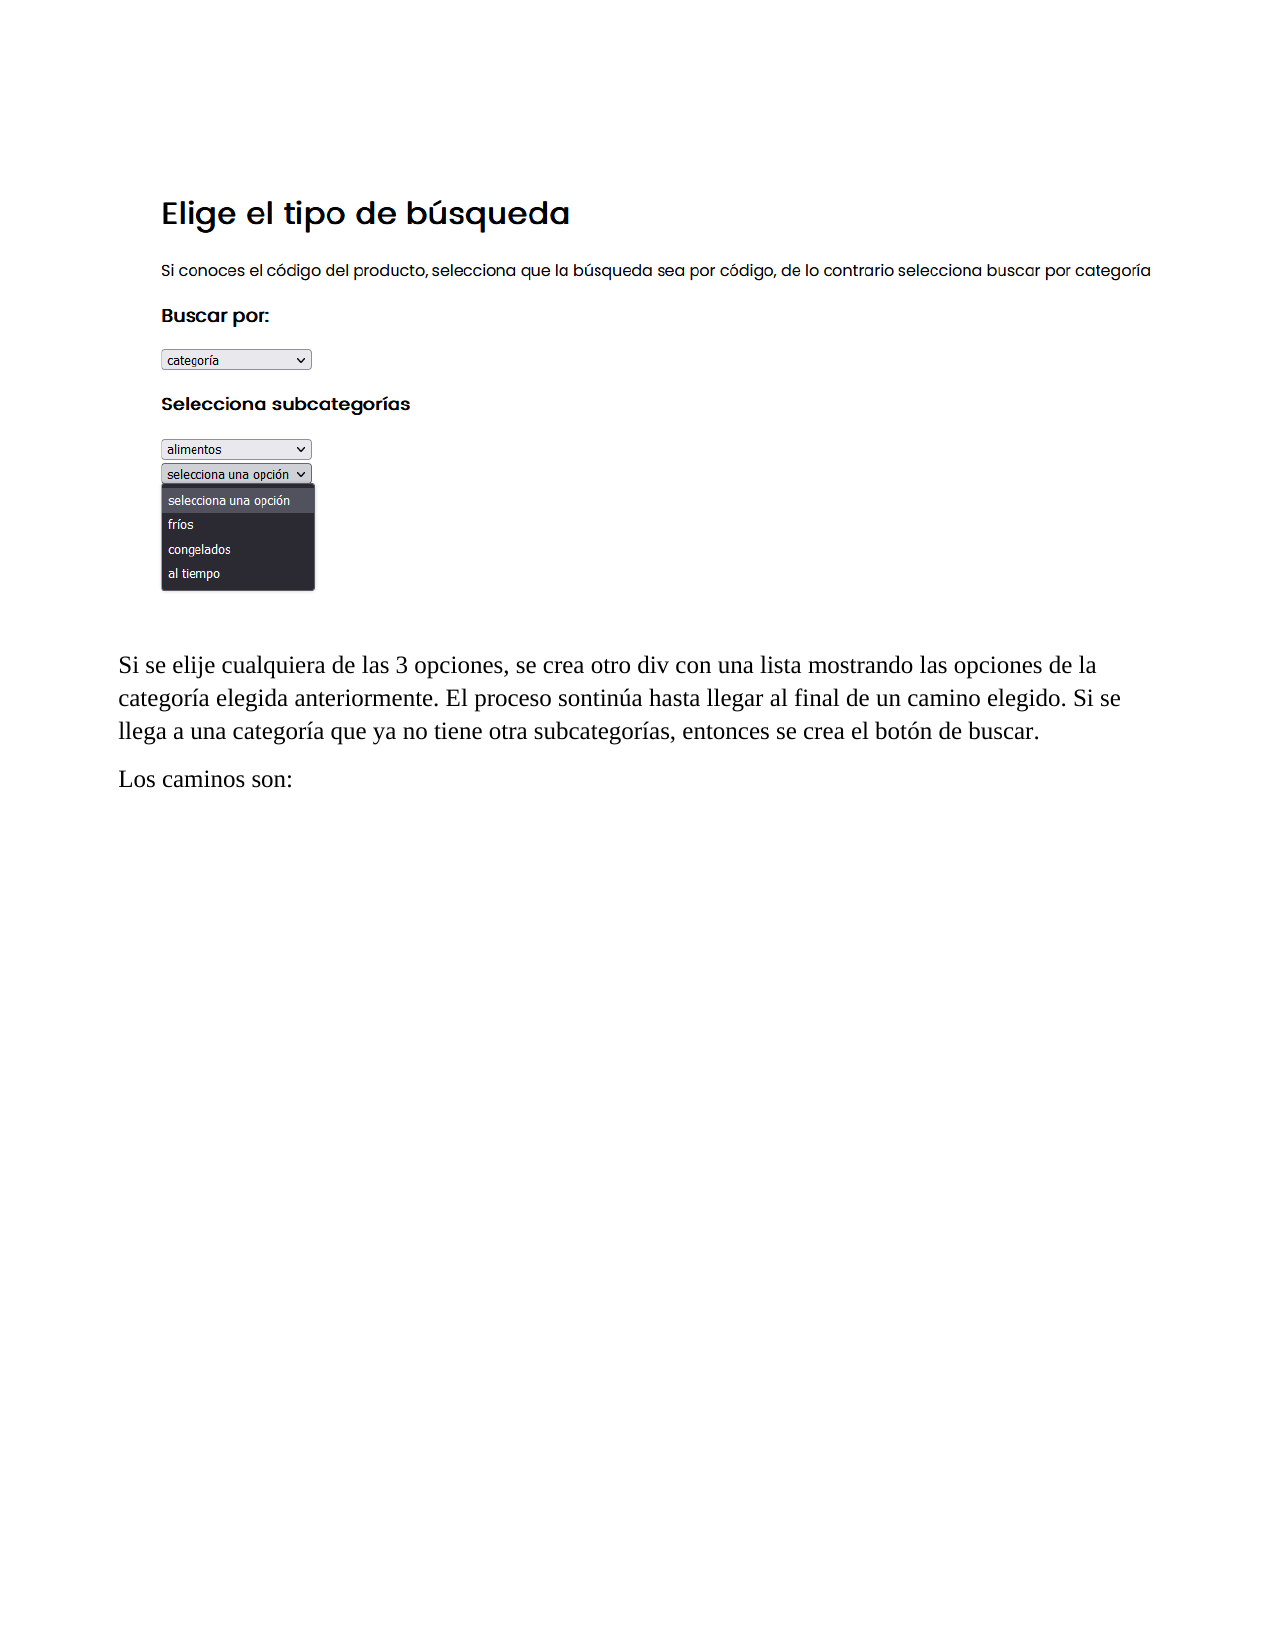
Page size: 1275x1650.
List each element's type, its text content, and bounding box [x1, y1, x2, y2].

text Si se elije cualquiera de las 3 opciones, se crea otro div con una lista mostrando las opciones de la categoría elegida anteriormente. El proceso sontinúa hasta llegar al final de un camino elegido. Si se llega a una categoría que ya no tiene otra subcategorías, entonces se crea el botón de buscar. [118, 650, 1157, 745]
text Los caminos son: [118, 764, 1157, 792]
picture [128, 177, 1167, 632]
